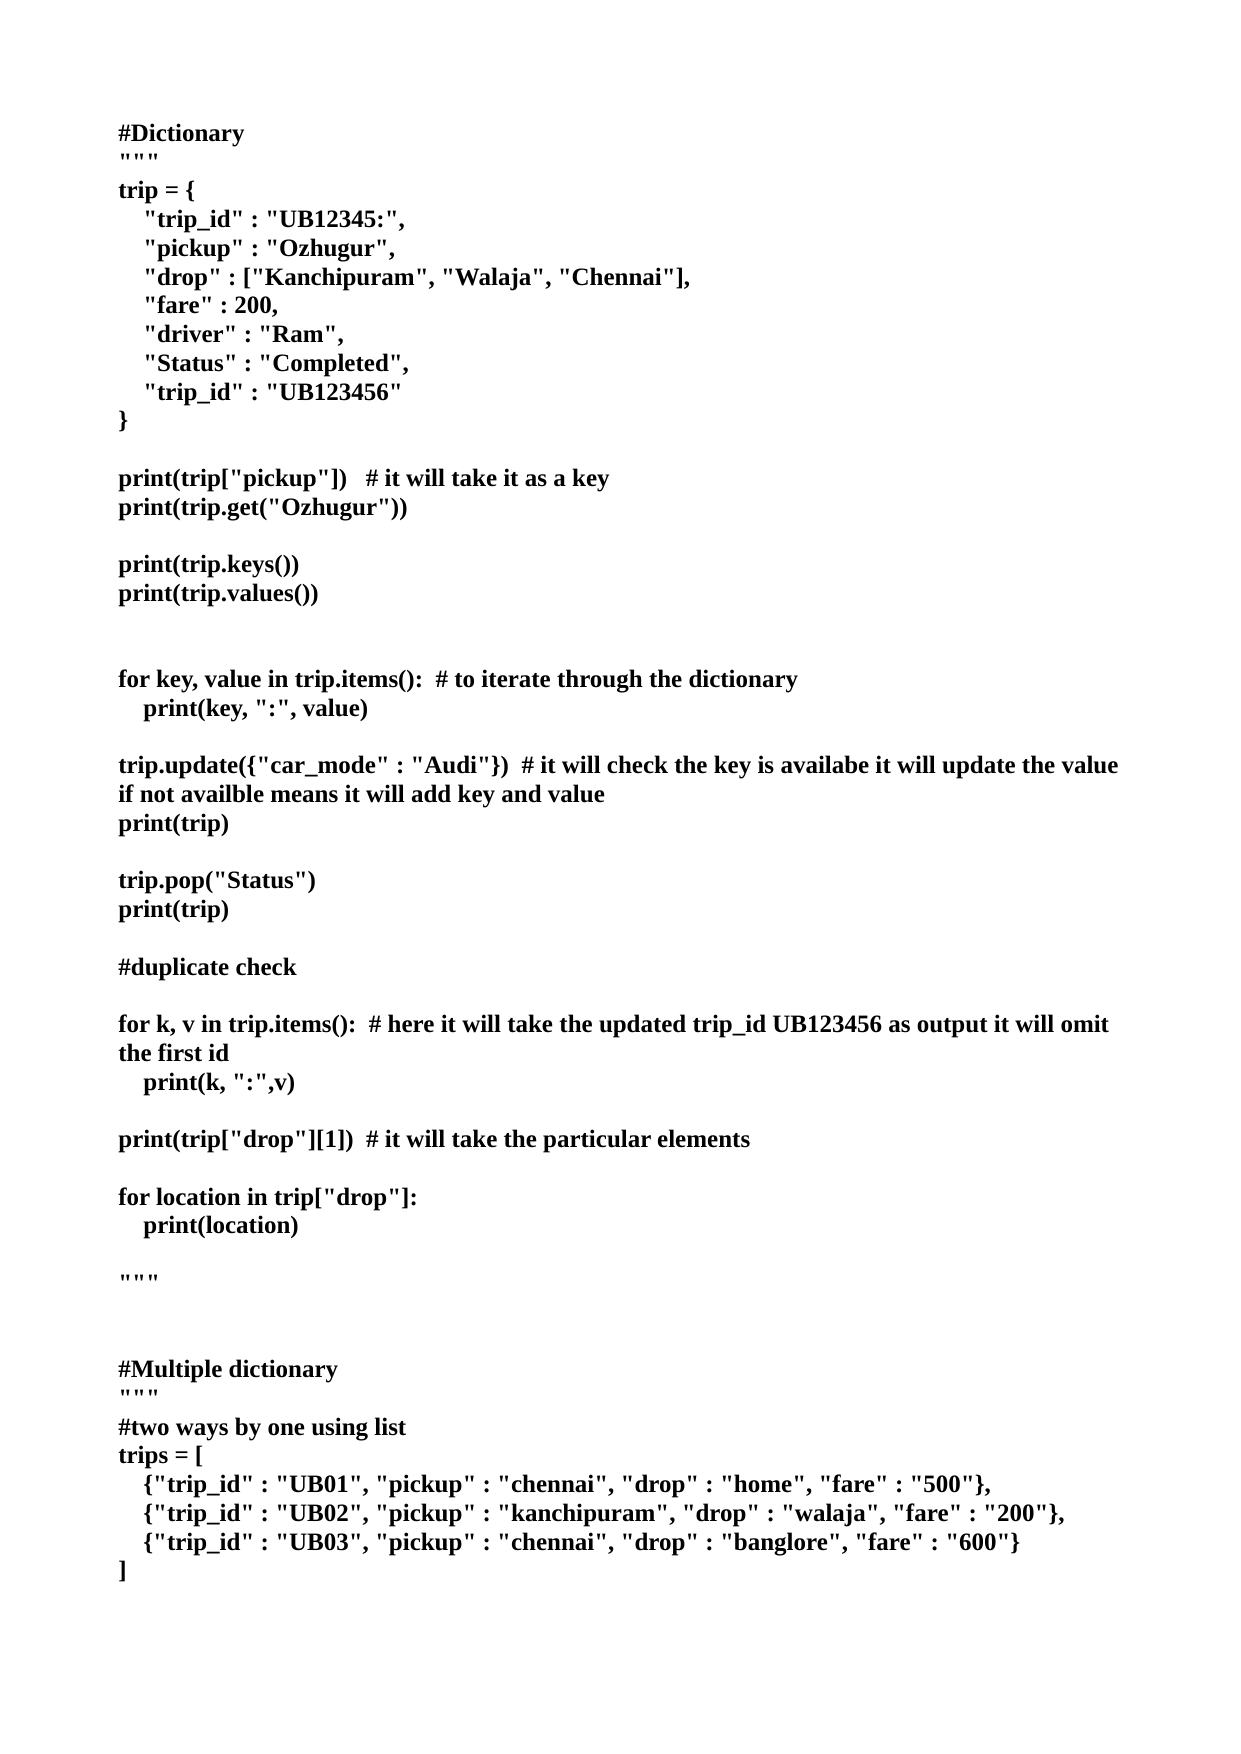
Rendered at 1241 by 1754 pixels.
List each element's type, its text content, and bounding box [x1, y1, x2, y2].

text {"trip_id" : "UB03", "pickup" : "chennai", "drop" : "banglore", "fare" : "600"} [118, 1527, 1122, 1556]
text trip.pop("Status") [118, 866, 1122, 894]
text ] [118, 1556, 1122, 1584]
text "fare" : 200, [118, 291, 1122, 319]
text for k, v in trip.items(): # here it will take the updated trip_id UB123456 as output it will omit the first id [118, 1009, 1122, 1067]
text "pickup" : "Ozhugur", [118, 233, 1122, 262]
text print(location) [118, 1211, 1122, 1239]
text print(trip["drop"][1]) # it will take the particular elements [118, 1124, 1122, 1153]
text #Multiple dictionary [118, 1354, 1122, 1383]
text print(trip) [118, 894, 1122, 923]
text print(trip) [118, 808, 1122, 837]
text {"trip_id" : "UB01", "pickup" : "chennai", "drop" : "home", "fare" : "500"}, [118, 1469, 1122, 1498]
text print(key, ":", value) [118, 693, 1122, 722]
text """ [118, 1383, 1122, 1412]
text trip.update({"car_mode" : "Audi"}) # it will check the key is availabe it will update the value if not availble means it will add key and value [118, 751, 1122, 808]
text """ [118, 147, 1122, 176]
text #Dictionary [118, 118, 1122, 147]
text } [118, 406, 1122, 434]
text "trip_id" : "UB12345:", [118, 204, 1122, 233]
text print(trip.get("Ozhugur")) [118, 492, 1122, 521]
text #duplicate check [118, 952, 1122, 981]
text print(trip["pickup"]) # it will take it as a key [118, 463, 1122, 492]
text for location in trip["drop"]: [118, 1182, 1122, 1211]
text print(k, ":",v) [118, 1067, 1122, 1096]
text {"trip_id" : "UB02", "pickup" : "kanchipuram", "drop" : "walaja", "fare" : "200"}, [118, 1498, 1122, 1527]
text "drop" : ["Kanchipuram", "Walaja", "Chennai"], [118, 262, 1122, 291]
text "driver" : "Ram", [118, 319, 1122, 348]
text "Status" : "Completed", [118, 348, 1122, 377]
text trips = [ [118, 1441, 1122, 1469]
text print(trip.keys()) [118, 549, 1122, 578]
text #two ways by one using list [118, 1412, 1122, 1441]
text for key, value in trip.items(): # to iterate through the dictionary [118, 664, 1122, 693]
text print(trip.values()) [118, 578, 1122, 607]
text """ [118, 1268, 1122, 1297]
text trip = { [118, 176, 1122, 204]
text "trip_id" : "UB123456" [118, 377, 1122, 406]
